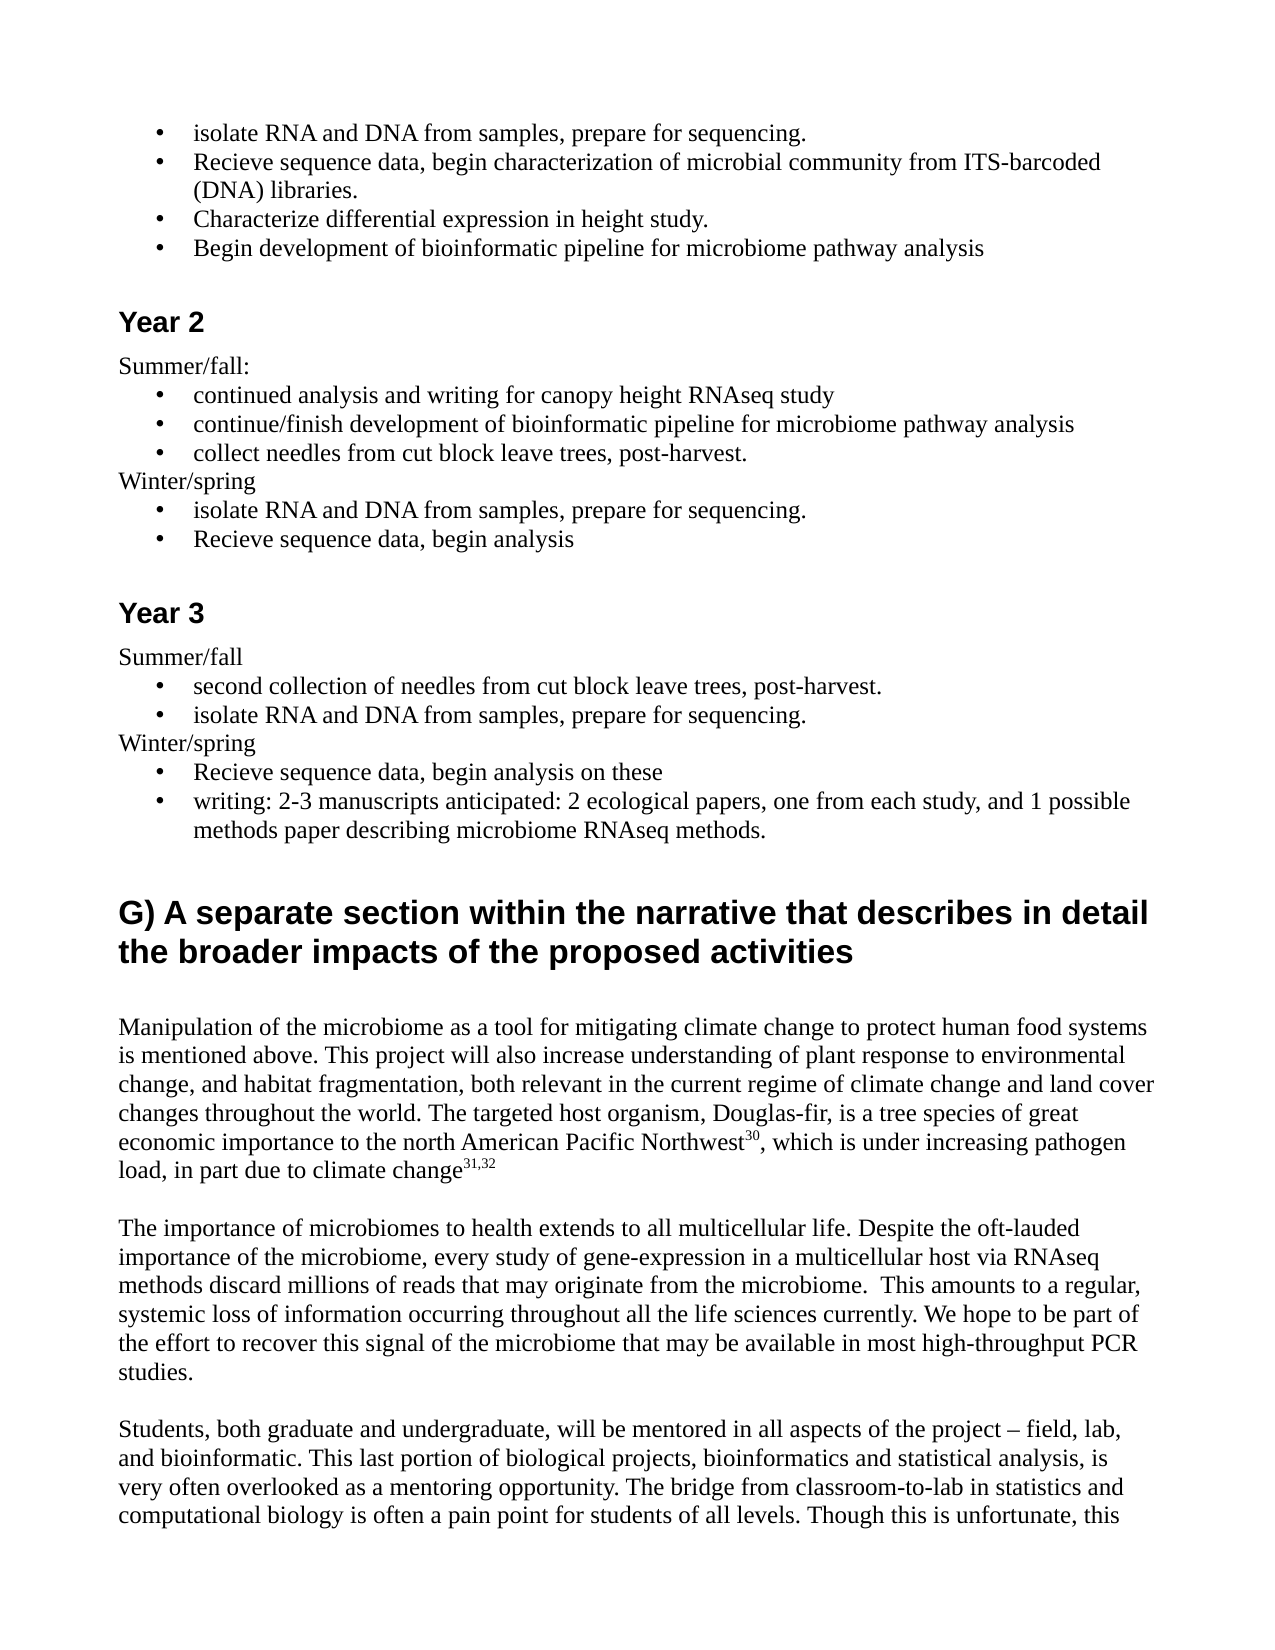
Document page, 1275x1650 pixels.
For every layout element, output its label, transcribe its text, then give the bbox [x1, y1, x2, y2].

list isolate RNA and DNA from samples, prepare for sequencing. [156, 495, 1157, 524]
list Recieve sequence data, begin analysis on these [156, 757, 1157, 786]
list continue/finish development of bioinformatic pipeline for microbiome pathway analysis [156, 409, 1157, 438]
list Characterize differential expression in height study. [156, 204, 1157, 233]
list writing: 2-3 manuscripts anticipated: 2 ecological papers, one from each study, and 1 possible methods paper describing microbiome RNAseq methods. [156, 786, 1157, 843]
list second collection of needles from cut block leave trees, post-harvest. [156, 671, 1157, 700]
subtitle G) A separate section within the narrative that describes in detail the broader impacts of the proposed activities [118, 893, 1157, 970]
text The importance of microbiomes to health extends to all multicellular life. Despite the oft-lauded importance of the microbiome, every study of gene-expression in a multicellular host via RNAseq methods discard millions of reads that may originate from the microbiome. This amounts to a regular, systemic loss of information occurring throughout all the life sciences currently. We hope to be part of the effort to recover this signal of the microbiome that may be available in most high-throughput PCR studies. [118, 1213, 1157, 1385]
text Winter/spring [118, 466, 1157, 495]
list continued analysis and writing for canopy height RNAseq study [156, 380, 1157, 409]
list collect needles from cut block leave trees, post-harvest. [156, 438, 1157, 466]
subtitle Year 3 [118, 596, 1157, 630]
text Summer/fall [118, 642, 1157, 671]
list Recieve sequence data, begin characterization of microbial community from ITS-barcoded (DNA) libraries. [156, 147, 1157, 204]
text Winter/spring [118, 728, 1157, 757]
text Students, both graduate and undergraduate, will be mentored in all aspects of the project – field, lab, and bioinformatic. This last portion of biological projects, bioinformatics and statistical analysis, is very often overlooked as a mentoring opportunity. The bridge from classroom-to-lab in statistics and computational biology is often a pain point for students of all levels. Though this is unfortunate, this [118, 1414, 1157, 1529]
list Begin development of bioinformatic pipeline for microbiome pathway analysis [156, 233, 1157, 262]
list Recieve sequence data, begin analysis [156, 524, 1157, 553]
list isolate RNA and DNA from samples, prepare for sequencing. [156, 700, 1157, 728]
text Manipulation of the microbiome as a tool for mitigating climate change to protect human food systems is mentioned above. This project will also increase understanding of plant response to environmental change, and habitat fragmentation, both relevant in the current regime of climate change and land cover changes throughout the world. The targeted host organism, Douglas-fir, is a tree species of great economic importance to the north American Pacific Northwest30, which is under increasing pathogen load, in part due to climate change31,32 [118, 1012, 1157, 1184]
text Summer/fall: [118, 351, 1157, 380]
list isolate RNA and DNA from samples, prepare for sequencing. [156, 118, 1157, 147]
subtitle Year 2 [118, 305, 1157, 339]
